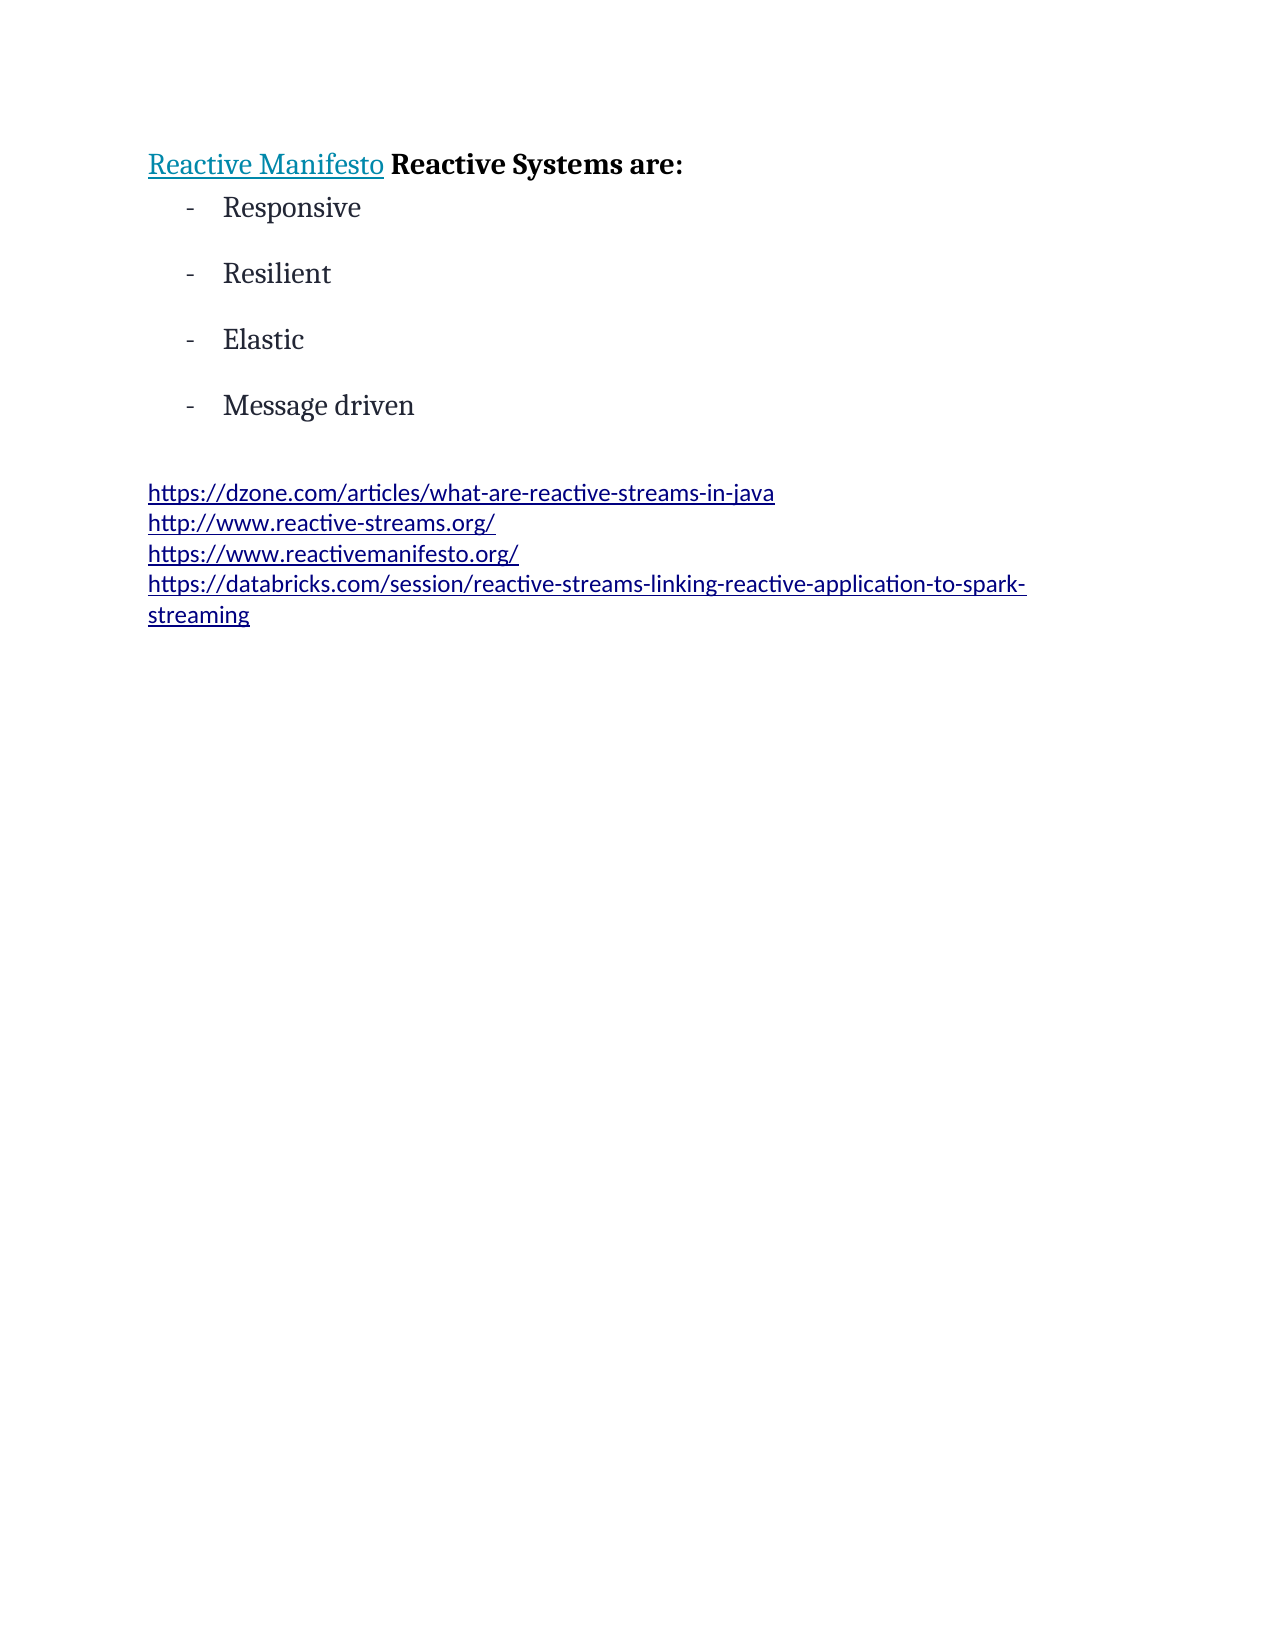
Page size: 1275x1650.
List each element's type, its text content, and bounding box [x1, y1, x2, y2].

text https://databricks.com/session/reactive-streams-linking-reactive-application-to-spark-streaming [148, 569, 1127, 630]
text https://dzone.com/articles/what-are-reactive-streams-in-java [148, 477, 1127, 508]
list Resilient [185, 256, 1127, 291]
subtitle Reactive Manifesto Reactive Systems are: [148, 148, 1127, 182]
list Responsive [185, 190, 1127, 225]
text https://www.reactivemanifesto.org/ [148, 538, 1127, 569]
list Elastic [185, 322, 1127, 357]
list Message driven [185, 388, 1127, 423]
text http://www.reactive-streams.org/ [148, 508, 1127, 538]
